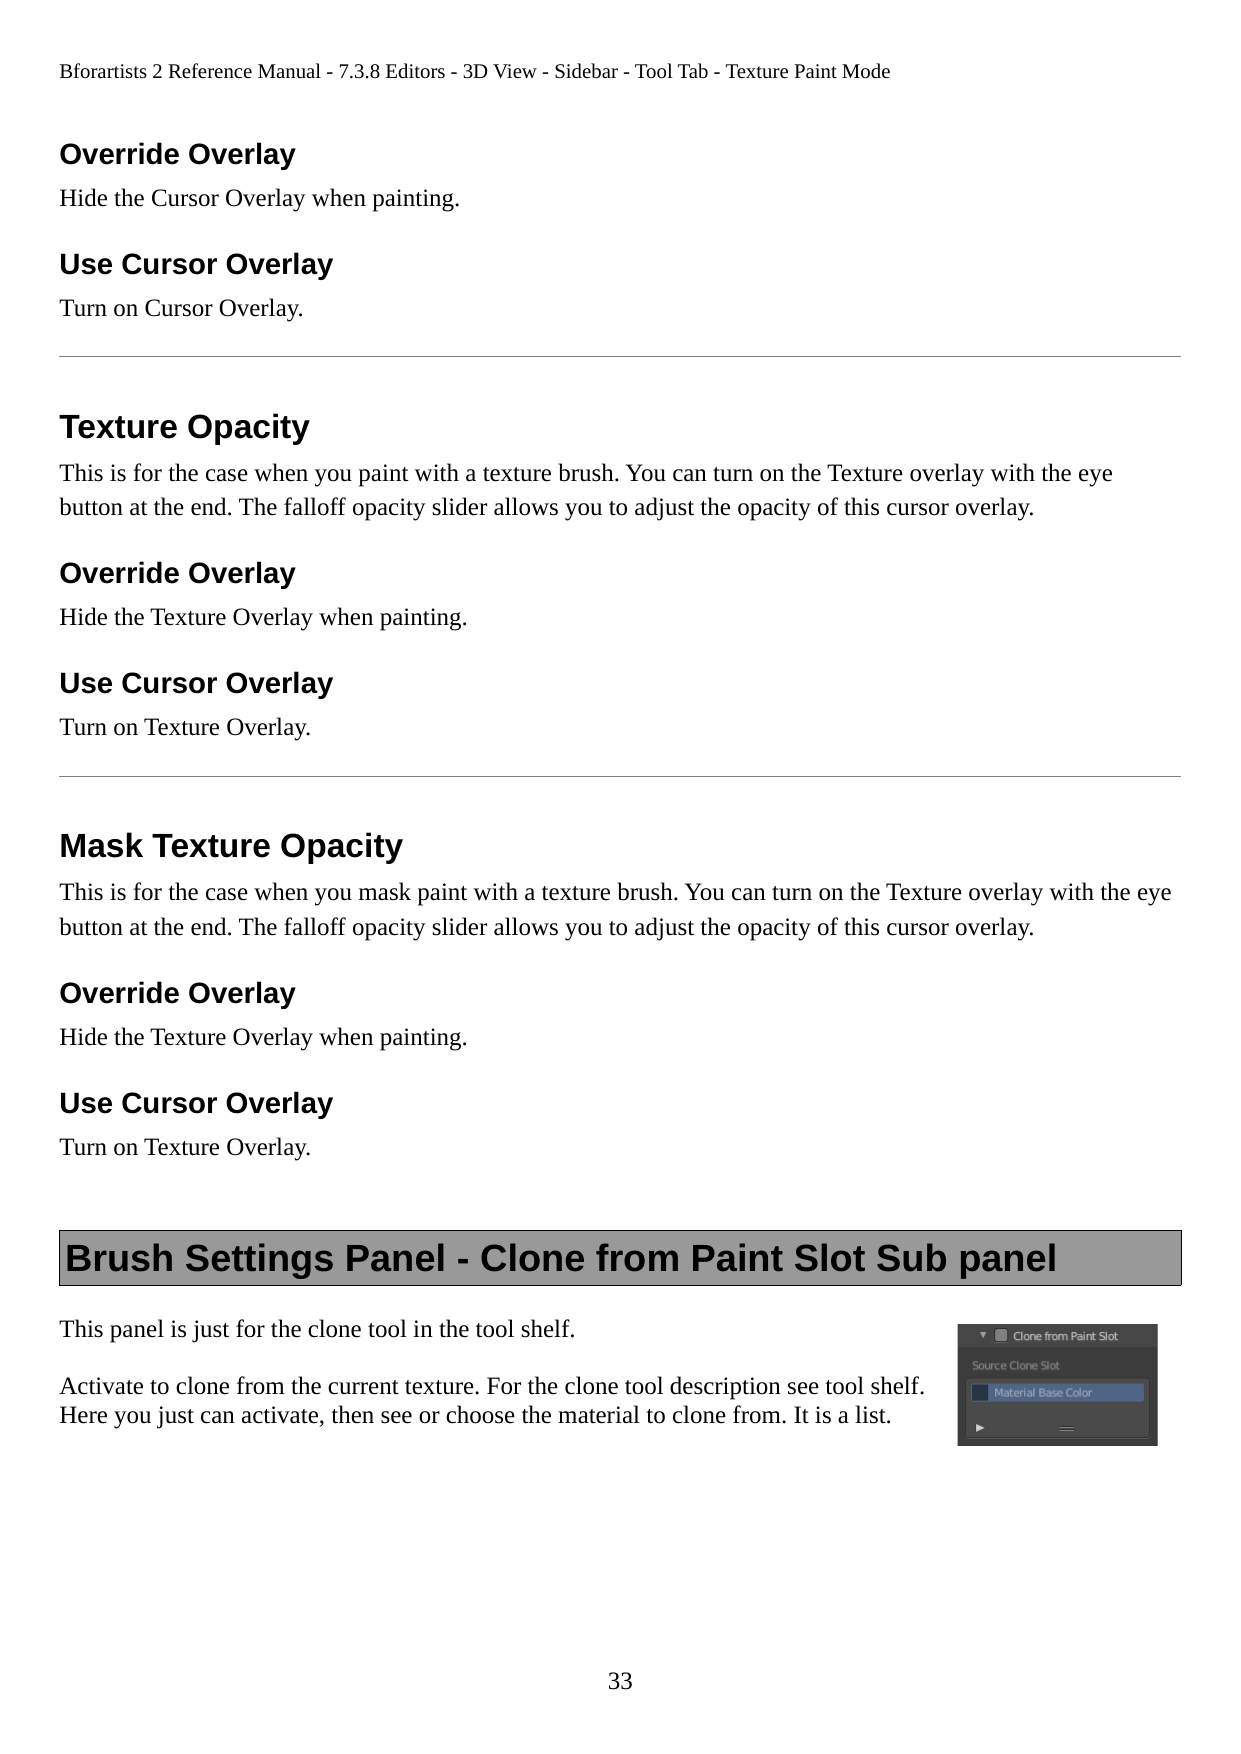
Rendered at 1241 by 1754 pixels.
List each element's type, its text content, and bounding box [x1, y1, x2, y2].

text Activate to clone from the current texture. For the clone tool description see tool shelf. Here you just can activate, then see or choose the material to clone from. It is a list. [59, 1371, 957, 1429]
subtitle Override Overlay [59, 556, 1181, 590]
text This is for the case when you mask paint with a texture brush. You can turn on the Texture overlay with the eye button at the end. The falloff opacity slider allows you to adjust the opacity of this cursor overlay. [59, 877, 1181, 941]
subtitle Texture Opacity [59, 407, 1181, 446]
text This is for the case when you paint with a texture brush. You can turn on the Texture overlay with the eye button at the end. The falloff opacity slider allows you to adjust the opacity of this cursor overlay. [59, 458, 1181, 521]
text Turn on Cursor Overlay. [59, 293, 1181, 322]
subtitle Override Overlay [59, 137, 1181, 170]
subtitle Use Cursor Overlay [59, 247, 1181, 280]
text This panel is just for the clone tool in the tool shelf. [59, 1314, 1181, 1343]
subtitle Use Cursor Overlay [59, 1086, 1181, 1119]
subtitle Mask Texture Opacity [59, 826, 1181, 865]
text Turn on Texture Overlay. [59, 1132, 1181, 1161]
text Hide the Cursor Overlay when painting. [59, 183, 1181, 212]
subtitle Override Overlay [59, 976, 1181, 1009]
picture [957, 1324, 1158, 1446]
text Hide the Texture Overlay when painting. [59, 1022, 1181, 1051]
subtitle Use Cursor Overlay [59, 666, 1181, 700]
text Hide the Texture Overlay when painting. [59, 602, 1181, 631]
table_header Brush Settings Panel - Clone from Paint Slot Sub panel [60, 1231, 1181, 1285]
text Turn on Texture Overlay. [59, 712, 1181, 741]
